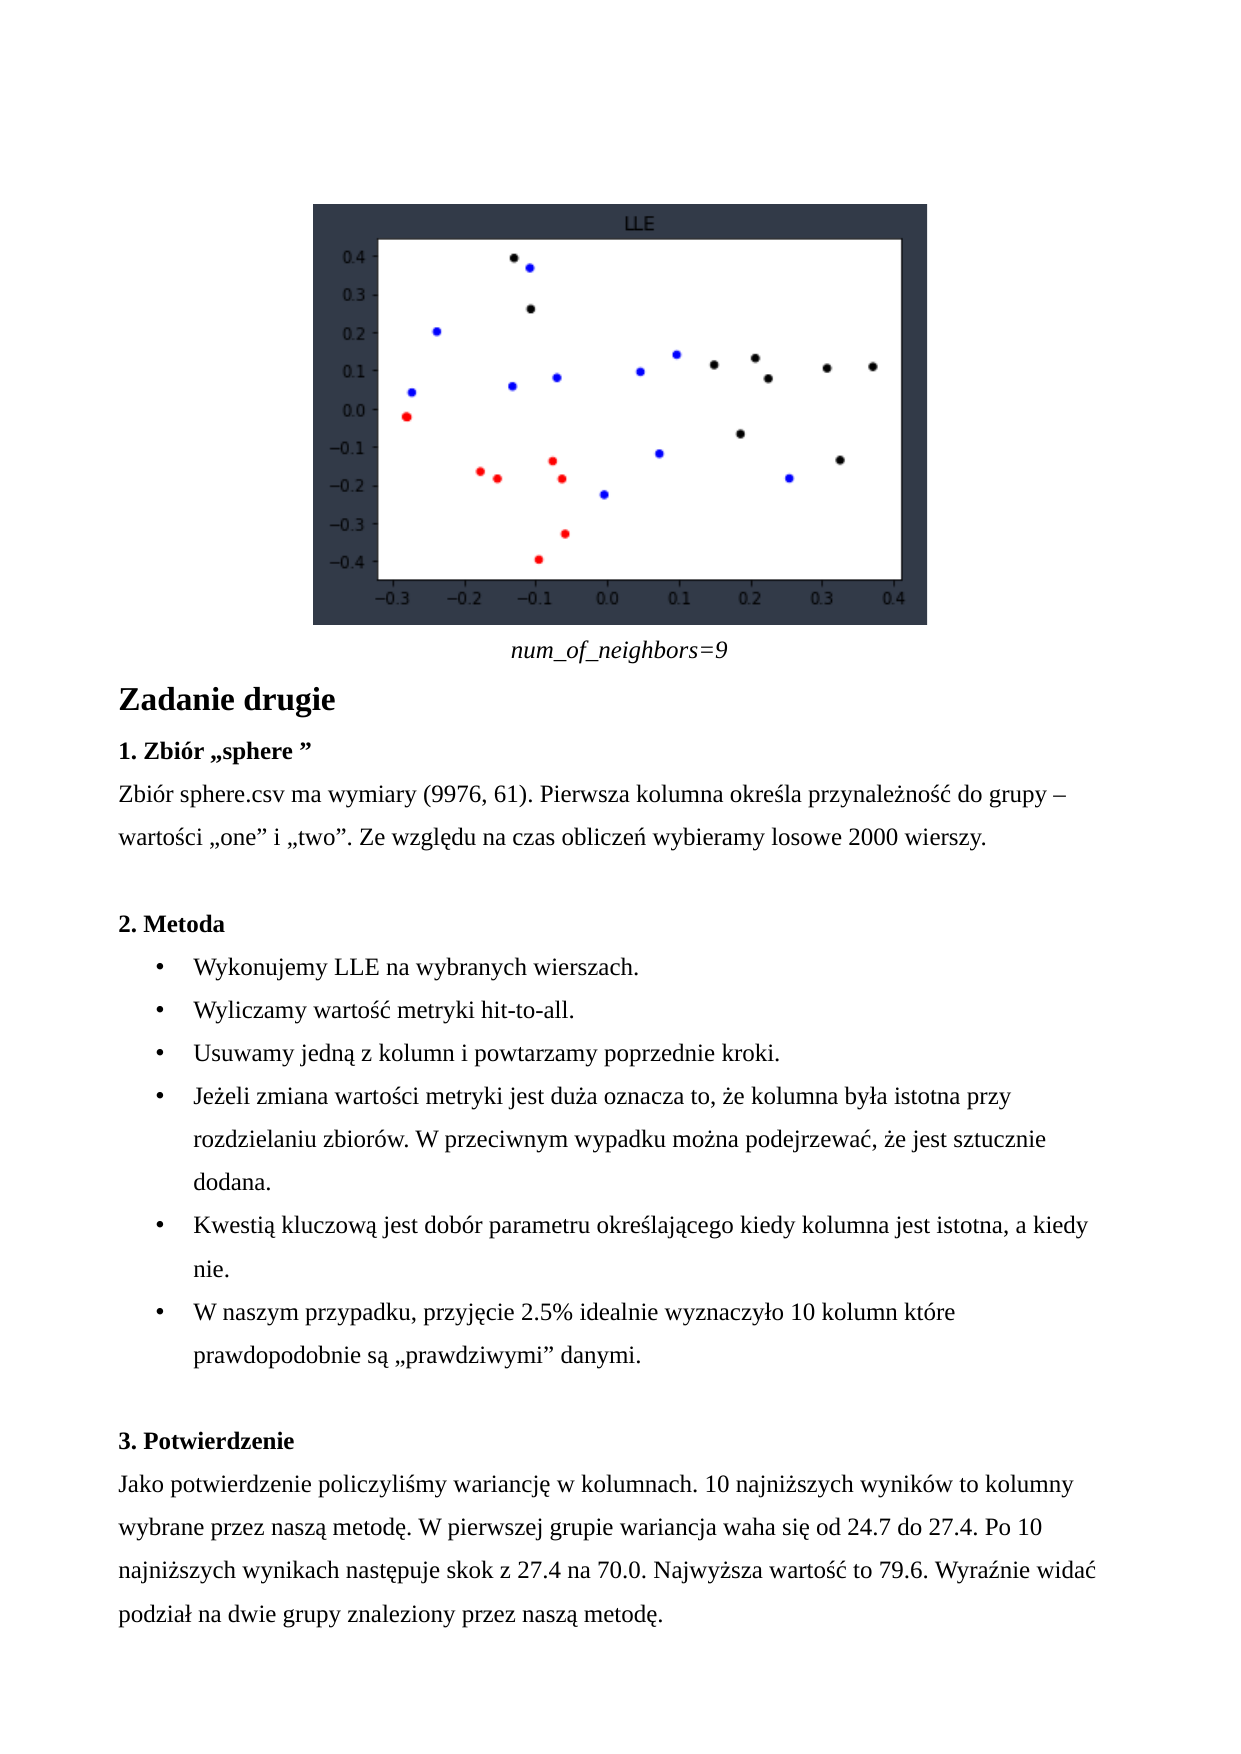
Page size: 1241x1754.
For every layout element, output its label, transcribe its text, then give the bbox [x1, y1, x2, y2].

list W naszym przypadku, przyjęcie 2.5% idealnie wyznaczyło 10 kolumn które prawdopodobnie są „prawdziwymi” danymi. [156, 1297, 1122, 1369]
text 1. Zbiór „sphere ” [118, 736, 1122, 765]
list Wykonujemy LLE na wybranych wierszach. [156, 952, 1122, 981]
list Wyliczamy wartość metryki hit-to-all. [156, 995, 1122, 1024]
picture [313, 204, 928, 625]
text Jako potwierdzenie policzyliśmy wariancję w kolumnach. 10 najniższych wyników to kolumny wybrane przez naszą metodę. W pierwszej grupie wariancja waha się od 24.7 do 27.4. Po 10 najniższych wynikach następuje skok z 27.4 na 70.0. Najwyższa wartość to 79.6. Wyraźnie widać podział na dwie grupy znaleziony przez naszą metodę. [118, 1469, 1122, 1627]
list Kwestią kluczową jest dobór parametru określającego kiedy kolumna jest istotna, a kiedy nie. [156, 1211, 1122, 1282]
list Jeżeli zmiana wartości metryki jest duża oznacza to, że kolumna była istotna przy rozdzielaniu zbiorów. W przeciwnym wypadku można podejrzewać, że jest sztucznie dodana. [156, 1081, 1122, 1196]
text Zadanie drugie [118, 679, 1122, 717]
text 2. Metoda [118, 909, 1122, 937]
text 3. Potwierdzenie [118, 1426, 1122, 1455]
list Usuwamy jedną z kolumn i powtarzamy poprzednie kroki. [156, 1038, 1122, 1067]
text num_of_neighbors=9 [118, 636, 1122, 664]
text Zbiór sphere.csv ma wymiary (9976, 61). Pierwsza kolumna określa przynależność do grupy – wartości „one” i „two”. Ze względu na czas obliczeń wybieramy losowe 2000 wierszy. [118, 779, 1122, 851]
